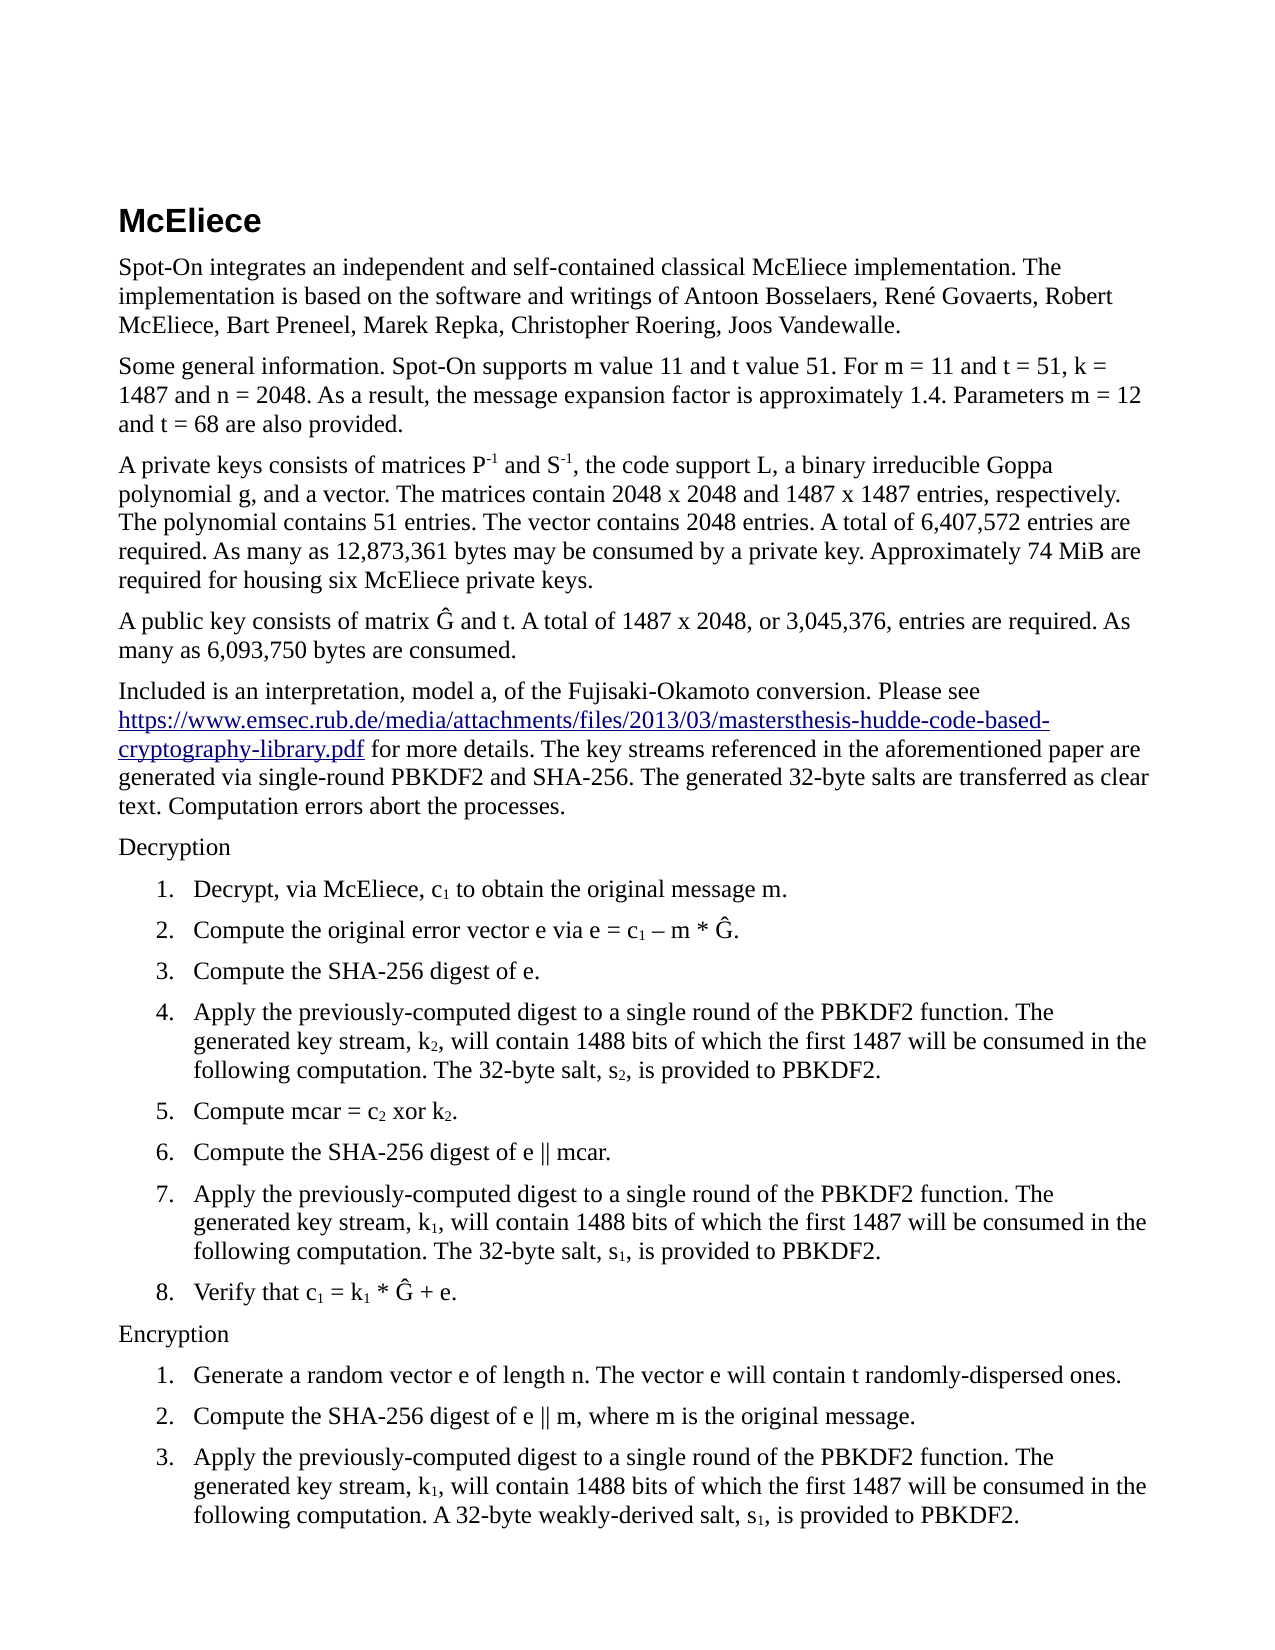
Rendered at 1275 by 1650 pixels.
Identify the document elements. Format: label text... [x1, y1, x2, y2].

text Spot-On integrates an independent and self-contained classical McEliece implementation. The implementation is based on the software and writings of Antoon Bosselaers, René Govaerts, Robert McEliece, Bart Preneel, Marek Repka, Christopher Roering, Joos Vandewalle. [118, 252, 1157, 339]
list Decrypt, via McEliece, c1 to obtain the original message m. [156, 874, 1157, 902]
list Compute mcar = c2 xor k2. [156, 1096, 1157, 1125]
list Apply the previously-computed digest to a single round of the PBKDF2 function. The generated key stream, k2, will contain 1488 bits of which the first 1487 will be consumed in the following computation. The 32-byte salt, s2, is provided to PBKDF2. [156, 997, 1157, 1084]
list Compute the SHA-256 digest of e. [156, 956, 1157, 985]
list Compute the SHA-256 digest of e || m, where m is the original message. [156, 1401, 1157, 1430]
text Decryption [118, 832, 1157, 861]
list Verify that c1 = k1 * Ĝ + e. [156, 1277, 1157, 1306]
text A private keys consists of matrices P-1 and S-1, the code support L, a binary irreducible Goppa polynomial g, and a vector. The matrices contain 2048 x 2048 and 1487 x 1487 entries, respectively. The polynomial contains 51 entries. The vector contains 2048 entries. A total of 6,407,572 entries are required. As many as 12,873,361 bytes may be consumed by a private key. Approximately 74 MiB are required for housing six McEliece private keys. [118, 450, 1157, 594]
list Compute the SHA-256 digest of e || mcar. [156, 1137, 1157, 1166]
text Some general information. Spot-On supports m value 11 and t value 51. For m = 11 and t = 51, k = 1487 and n = 2048. As a result, the message expansion factor is approximately 1.4. Parameters m = 12 and t = 68 are also provided. [118, 351, 1157, 437]
text A public key consists of matrix Ĝ and t. A total of 1487 x 2048, or 3,045,376, entries are required. As many as 6,093,750 bytes are consumed. [118, 606, 1157, 664]
list Generate a random vector e of length n. The vector e will contain t randomly-dispersed ones. [156, 1360, 1157, 1389]
list Apply the previously-computed digest to a single round of the PBKDF2 function. The generated key stream, k1, will contain 1488 bits of which the first 1487 will be consumed in the following computation. The 32-byte salt, s1, is provided to PBKDF2. [156, 1179, 1157, 1265]
text Encryption [118, 1319, 1157, 1347]
text Included is an interpretation, model a, of the Fujisaki-Okamoto conversion. Please see https://www.emsec.rub.de/media/attachments/files/2013/03/mastersthesis-hudde-code-based-cryptography-library.pdf for more details. The key streams referenced in the aforementioned paper are generated via single-round PBKDF2 and SHA-256. The generated 32-byte salts are transferred as clear text. Computation errors abort the processes. [118, 676, 1157, 820]
subtitle McEliece [118, 201, 1157, 240]
list Apply the previously-computed digest to a single round of the PBKDF2 function. The generated key stream, k1, will contain 1488 bits of which the first 1487 will be consumed in the following computation. A 32-byte weakly-derived salt, s1, is provided to PBKDF2. [156, 1442, 1157, 1529]
list Compute the original error vector e via e = c1 – m * Ĝ. [156, 915, 1157, 944]
